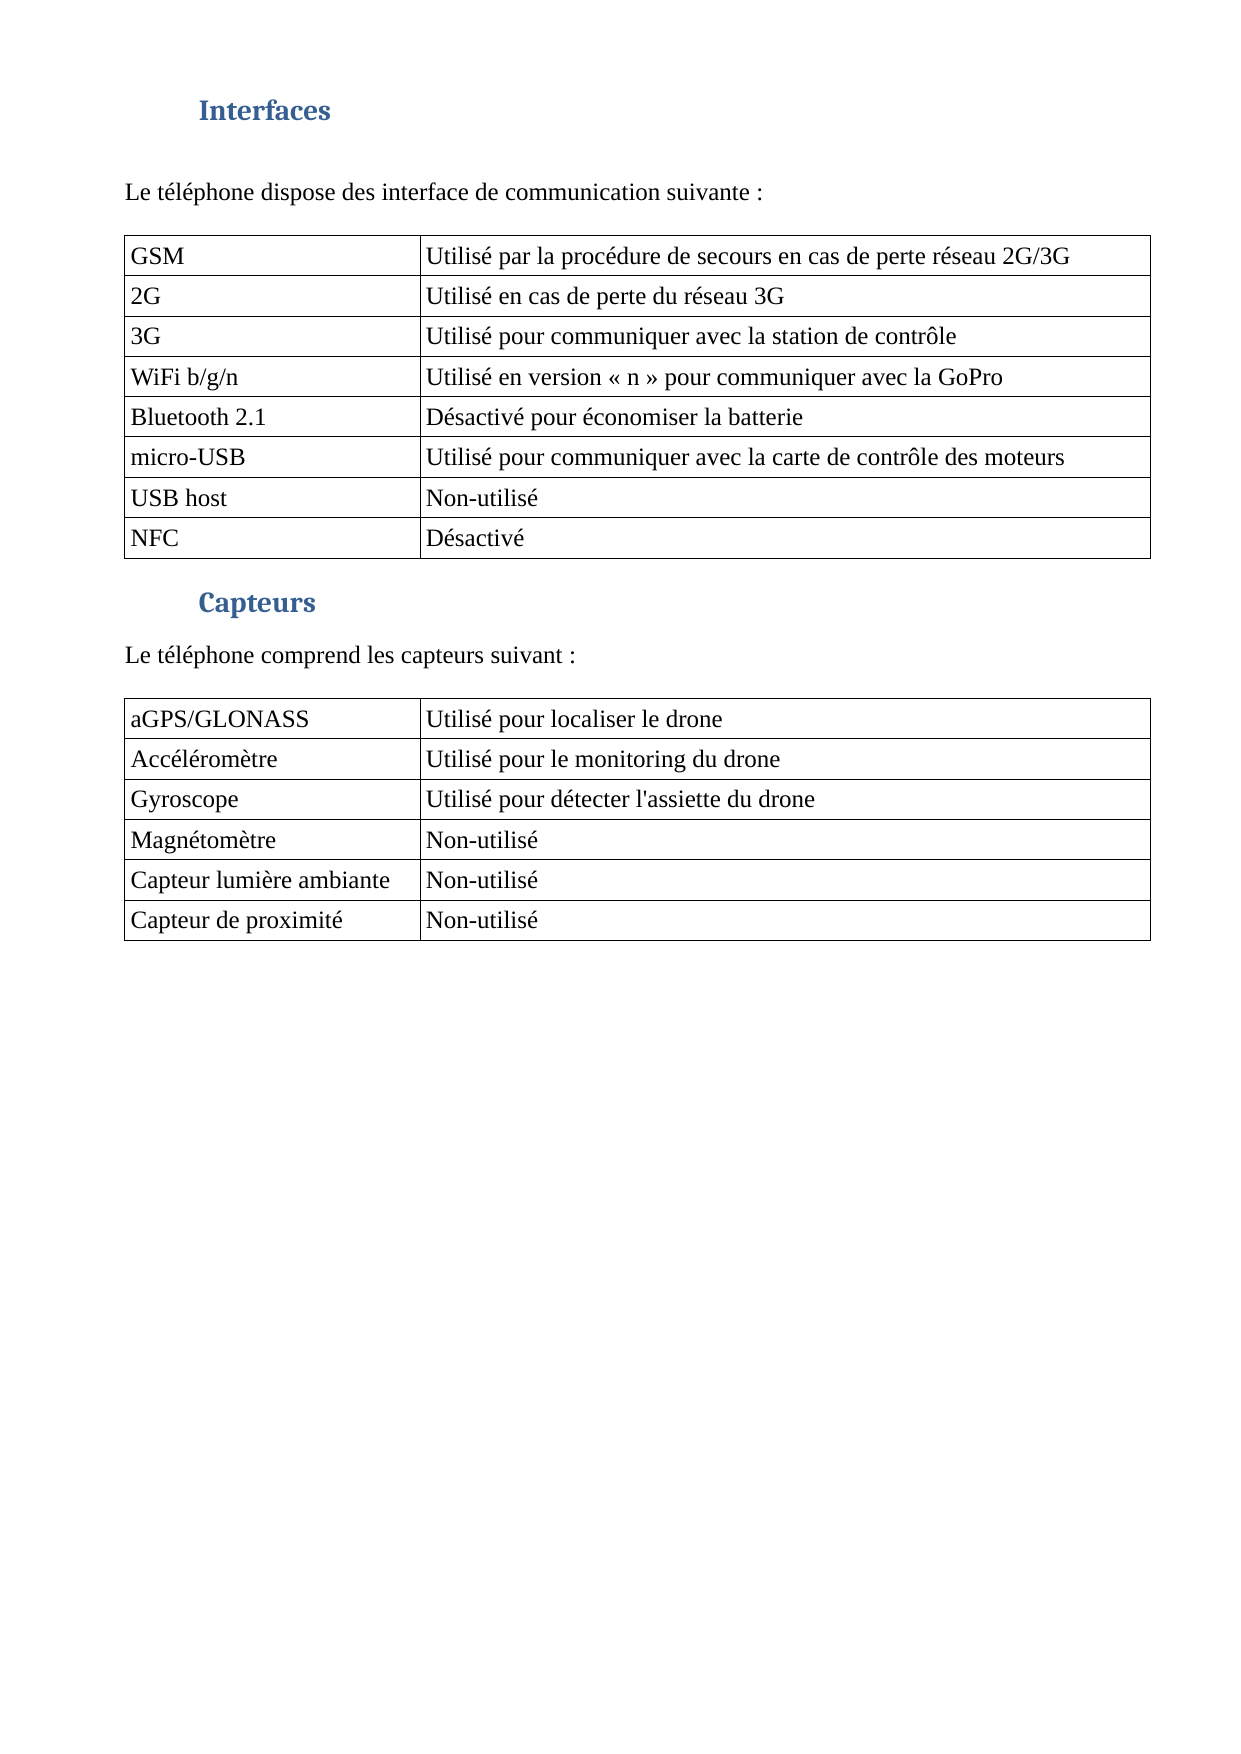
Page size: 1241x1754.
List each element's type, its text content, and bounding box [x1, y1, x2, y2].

table_cell Utilisé pour communiquer avec la carte de contrôle des moteurs [421, 437, 1150, 477]
table_header Utilisé par la procédure de secours en cas de perte réseau 2G/3G [421, 236, 1150, 275]
table_cell Utilisé en cas de perte du réseau 3G [421, 276, 1150, 316]
table_cell Non-utilisé [421, 820, 1150, 859]
table_cell 2G [125, 276, 420, 316]
text Le téléphone dispose des interface de communication suivante : [124, 177, 1150, 206]
table_cell WiFi b/g/n [125, 357, 420, 396]
table_cell Capteur de proximité [125, 901, 420, 940]
table_cell Gyroscope [125, 780, 420, 819]
table_cell USB host [125, 478, 420, 517]
table_cell Magnétomètre [125, 820, 420, 859]
table_cell Bluetooth 2.1 [125, 397, 420, 436]
table_cell Non-utilisé [421, 901, 1150, 940]
table_cell Désactivé pour économiser la batterie [421, 397, 1150, 436]
table_header GSM [125, 236, 420, 275]
table_cell Capteur lumière ambiante [125, 860, 420, 899]
table_cell NFC [125, 518, 420, 557]
table_cell micro-USB [125, 437, 420, 477]
table_header aGPS/GLONASS [125, 699, 420, 738]
table_cell Utilisé pour le monitoring du drone [421, 739, 1150, 778]
table_cell Utilisé pour communiquer avec la station de contrôle [421, 317, 1150, 356]
subtitle Capteurs [198, 586, 1150, 620]
table_cell Accéléromètre [125, 739, 420, 778]
table_cell 3G [125, 317, 420, 356]
table_cell Utilisé en version « n » pour communiquer avec la GoPro [421, 357, 1150, 396]
table_cell Non-utilisé [421, 860, 1150, 899]
table_cell Non-utilisé [421, 478, 1150, 517]
table_cell Désactivé [421, 518, 1150, 557]
table_cell Utilisé pour détecter l'assiette du drone [421, 780, 1150, 819]
subtitle Interfaces [198, 94, 1150, 128]
text Le téléphone comprend les capteurs suivant : [124, 640, 1150, 669]
table_header Utilisé pour localiser le drone [421, 699, 1150, 738]
